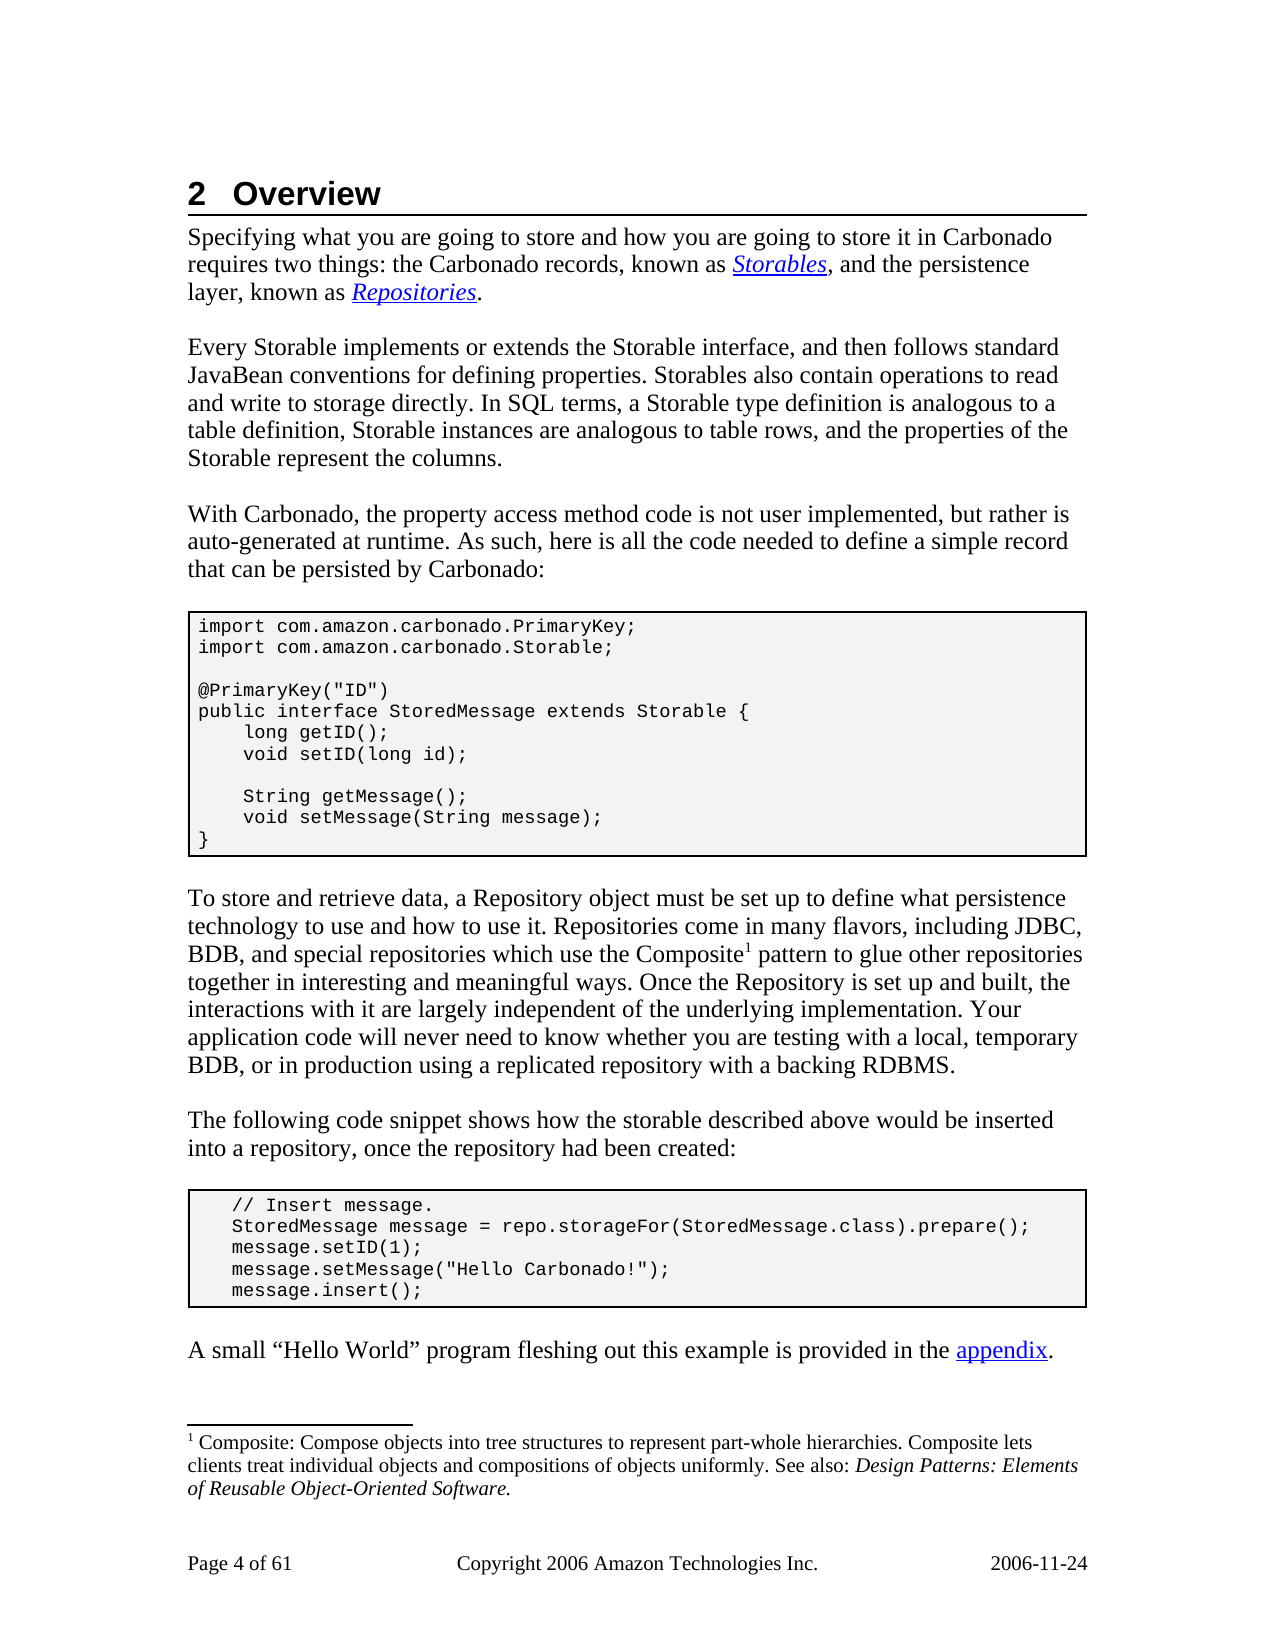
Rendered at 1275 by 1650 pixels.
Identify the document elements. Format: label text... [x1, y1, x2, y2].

text @PrimaryKey("ID") [190, 674, 1085, 696]
text // Insert message. [190, 1191, 1085, 1211]
text message.setID(1); [190, 1232, 1085, 1253]
text import com.amazon.carbonado.PrimaryKey; [190, 613, 1085, 632]
text String getMessage(); [190, 781, 1085, 802]
text Specifying what you are going to store and how you are going to store it in Carbonado requires two things: the Carbonado records, known as Storables, and the persistence layer, known as Repositories. [187, 223, 1087, 306]
text Composite: Compose objects into tree structures to represent part-whole hierarchies. Composite lets clients treat individual objects and compositions of objects uniformly. See also: Design Patterns: Elements of Reusable Object-Oriented Software. [187, 1431, 1087, 1500]
text long getID(); [190, 717, 1085, 738]
text import com.amazon.carbonado.Storable; [190, 632, 1085, 653]
text } [190, 823, 1085, 855]
text message.setMessage("Hello Carbonado!"); [190, 1253, 1085, 1274]
subtitle Overview [187, 175, 1087, 216]
text message.insert(); [190, 1274, 1085, 1306]
text public interface StoredMessage extends Storable { [190, 696, 1085, 717]
text void setMessage(String message); [190, 802, 1085, 823]
text StoredMessage message = repo.storageFor(StoredMessage.class).prepare(); [190, 1211, 1085, 1232]
text A small “Hello World” program fleshing out this example is provided in the appendix. [187, 1336, 1087, 1363]
text void setID(long id); [190, 738, 1085, 759]
text Every Storable implements or extends the Storable interface, and then follows standard JavaBean conventions for defining properties. Storables also contain operations to read and write to storage directly. In SQL terms, a Storable type definition is analogous to a table definition, Storable instances are analogous to table rows, and the properties of the Storable represent the columns. [187, 333, 1087, 472]
text With Carbonado, the property access method code is not user implemented, but rather is auto-generated at runtime. As such, here is all the code needed to define a simple record that can be persisted by Carbonado: [187, 500, 1087, 583]
text The following code snippet shows how the storable described above would be inserted into a repository, once the repository had been created: [187, 1106, 1087, 1162]
text To store and retrieve data, a Repository object must be set up to define what persistence technology to use and how to use it. Repositories come in many flavors, including JDBC, BDB, and special repositories which use the Composite pattern to glue other repositories together in interesting and meaningful ways. Once the Repository is set up and built, the interactions with it are largely independent of the underlying implementation. Your application code will never need to know whether you are testing with a local, temporary BDB, or in production using a replicated repository with a backing RDBMS. [187, 884, 1087, 1078]
